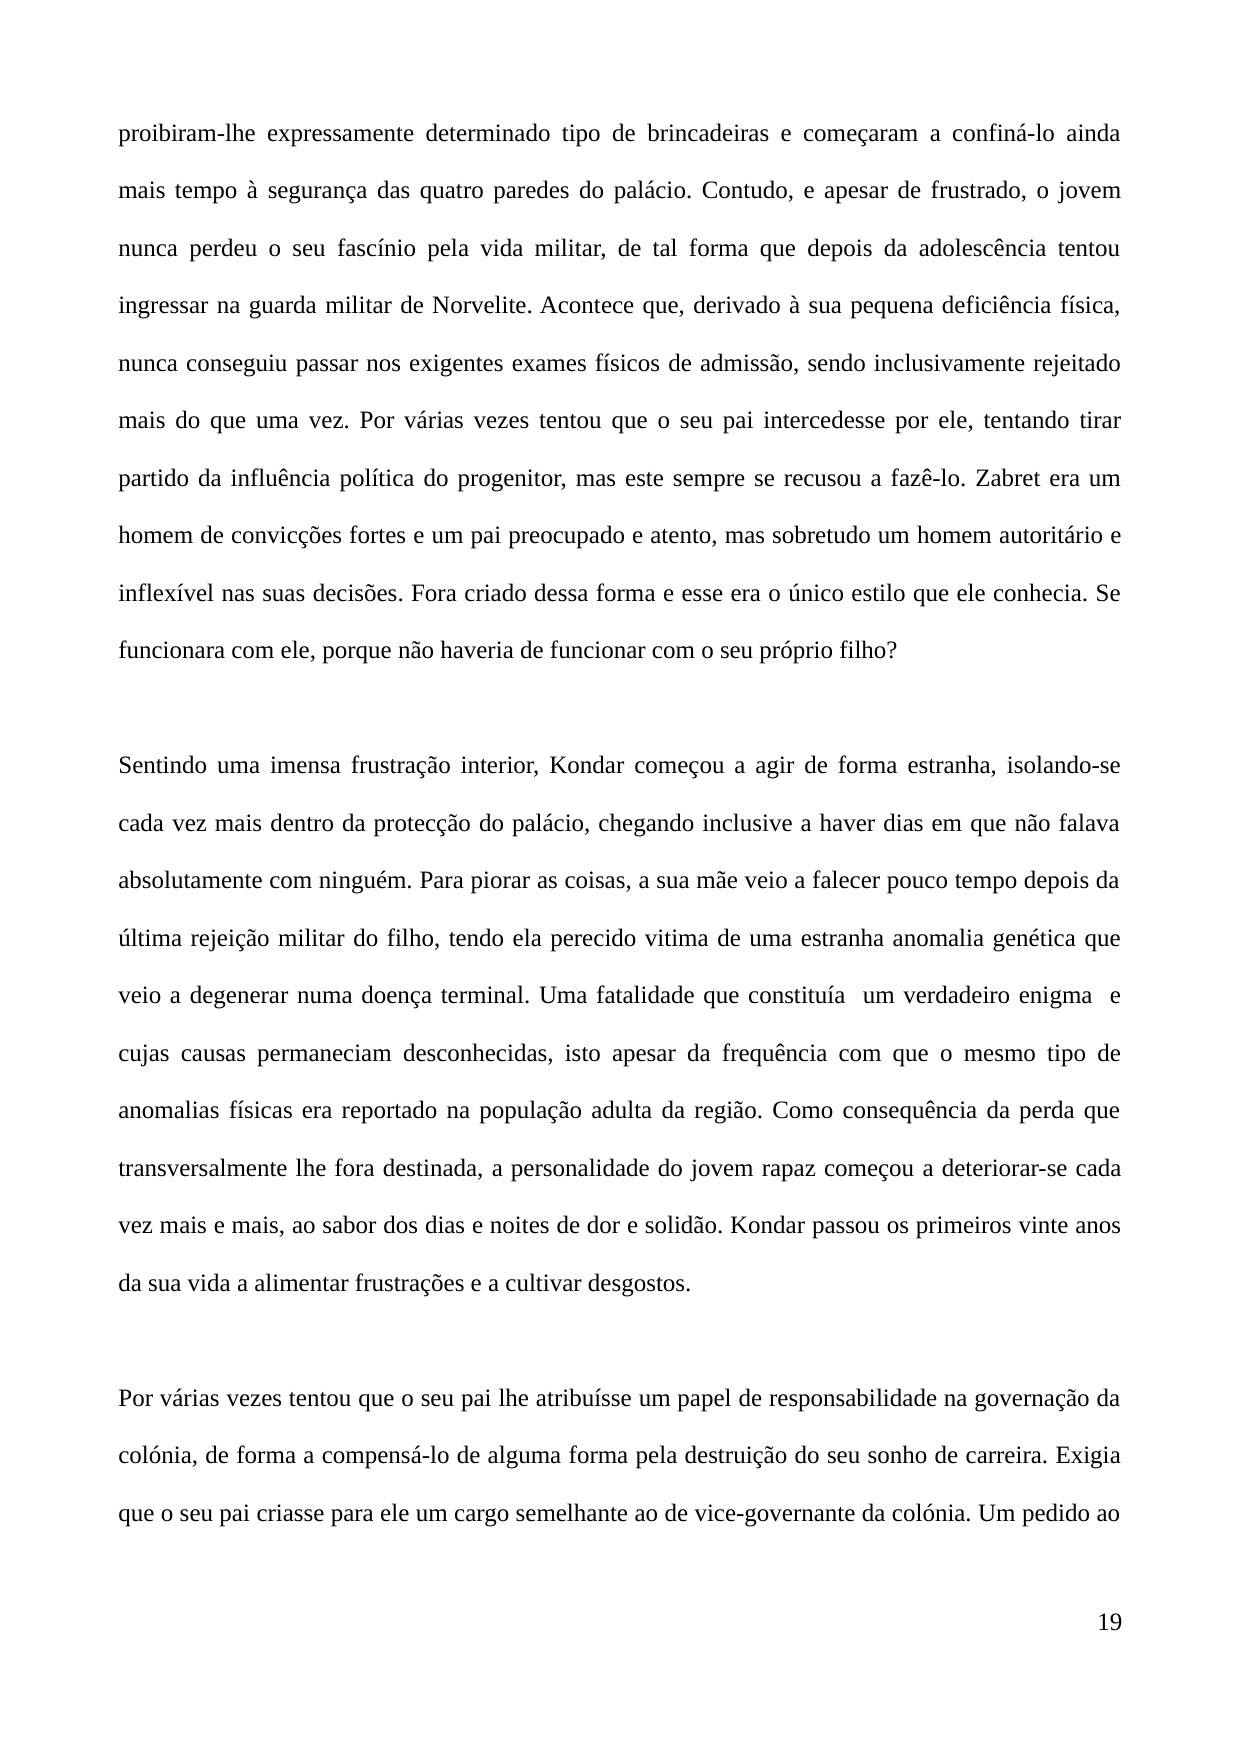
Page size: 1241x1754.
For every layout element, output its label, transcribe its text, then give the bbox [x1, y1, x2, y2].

text Sentindo uma imensa frustração interior, Kondar começou a agir de forma estranha, isolando-se cada vez mais dentro da protecção do palácio, chegando inclusive a haver dias em que não falava absolutamente com ninguém. Para piorar as coisas, a sua mãe veio a falecer pouco tempo depois da última rejeição militar do filho, tendo ela perecido vitima de uma estranha anomalia genética que veio a degenerar numa doença terminal. Uma fatalidade que constituía um verdadeiro enigma e cujas causas permaneciam desconhecidas, isto apesar da frequência com que o mesmo tipo de anomalias físicas era reportado na população adulta da região. Como consequência da perda que transversalmente lhe fora destinada, a personalidade do jovem rapaz começou a deteriorar-se cada vez mais e mais, ao sabor dos dias e noites de dor e solidão. Kondar passou os primeiros vinte anos da sua vida a alimentar frustrações e a cultivar desgostos. [118, 751, 1122, 1297]
text Por várias vezes tentou que o seu pai lhe atribuísse um papel de responsabilidade na governação da colónia, de forma a compensá-lo de alguma forma pela destruição do seu sonho de carreira. Exigia que o seu pai criasse para ele um cargo semelhante ao de vice-governante da colónia. Um pedido ao [118, 1383, 1122, 1527]
text proibiram-lhe expressamente determinado tipo de brincadeiras e começaram a confiná-lo ainda mais tempo à segurança das quatro paredes do palácio. Contudo, e apesar de frustrado, o jovem nunca perdeu o seu fascínio pela vida militar, de tal forma que depois da adolescência tentou ingressar na guarda militar de Norvelite. Acontece que, derivado à sua pequena deficiência física, nunca conseguiu passar nos exigentes exames físicos de admissão, sendo inclusivamente rejeitado mais do que uma vez. Por várias vezes tentou que o seu pai intercedesse por ele, tentando tirar partido da influência política do progenitor, mas este sempre se recusou a fazê-lo. Zabret era um homem de convicções fortes e um pai preocupado e atento, mas sobretudo um homem autoritário e inflexível nas suas decisões. Fora criado dessa forma e esse era o único estilo que ele conhecia. Se funcionara com ele, porque não haveria de funcionar com o seu próprio filho? [118, 118, 1122, 664]
